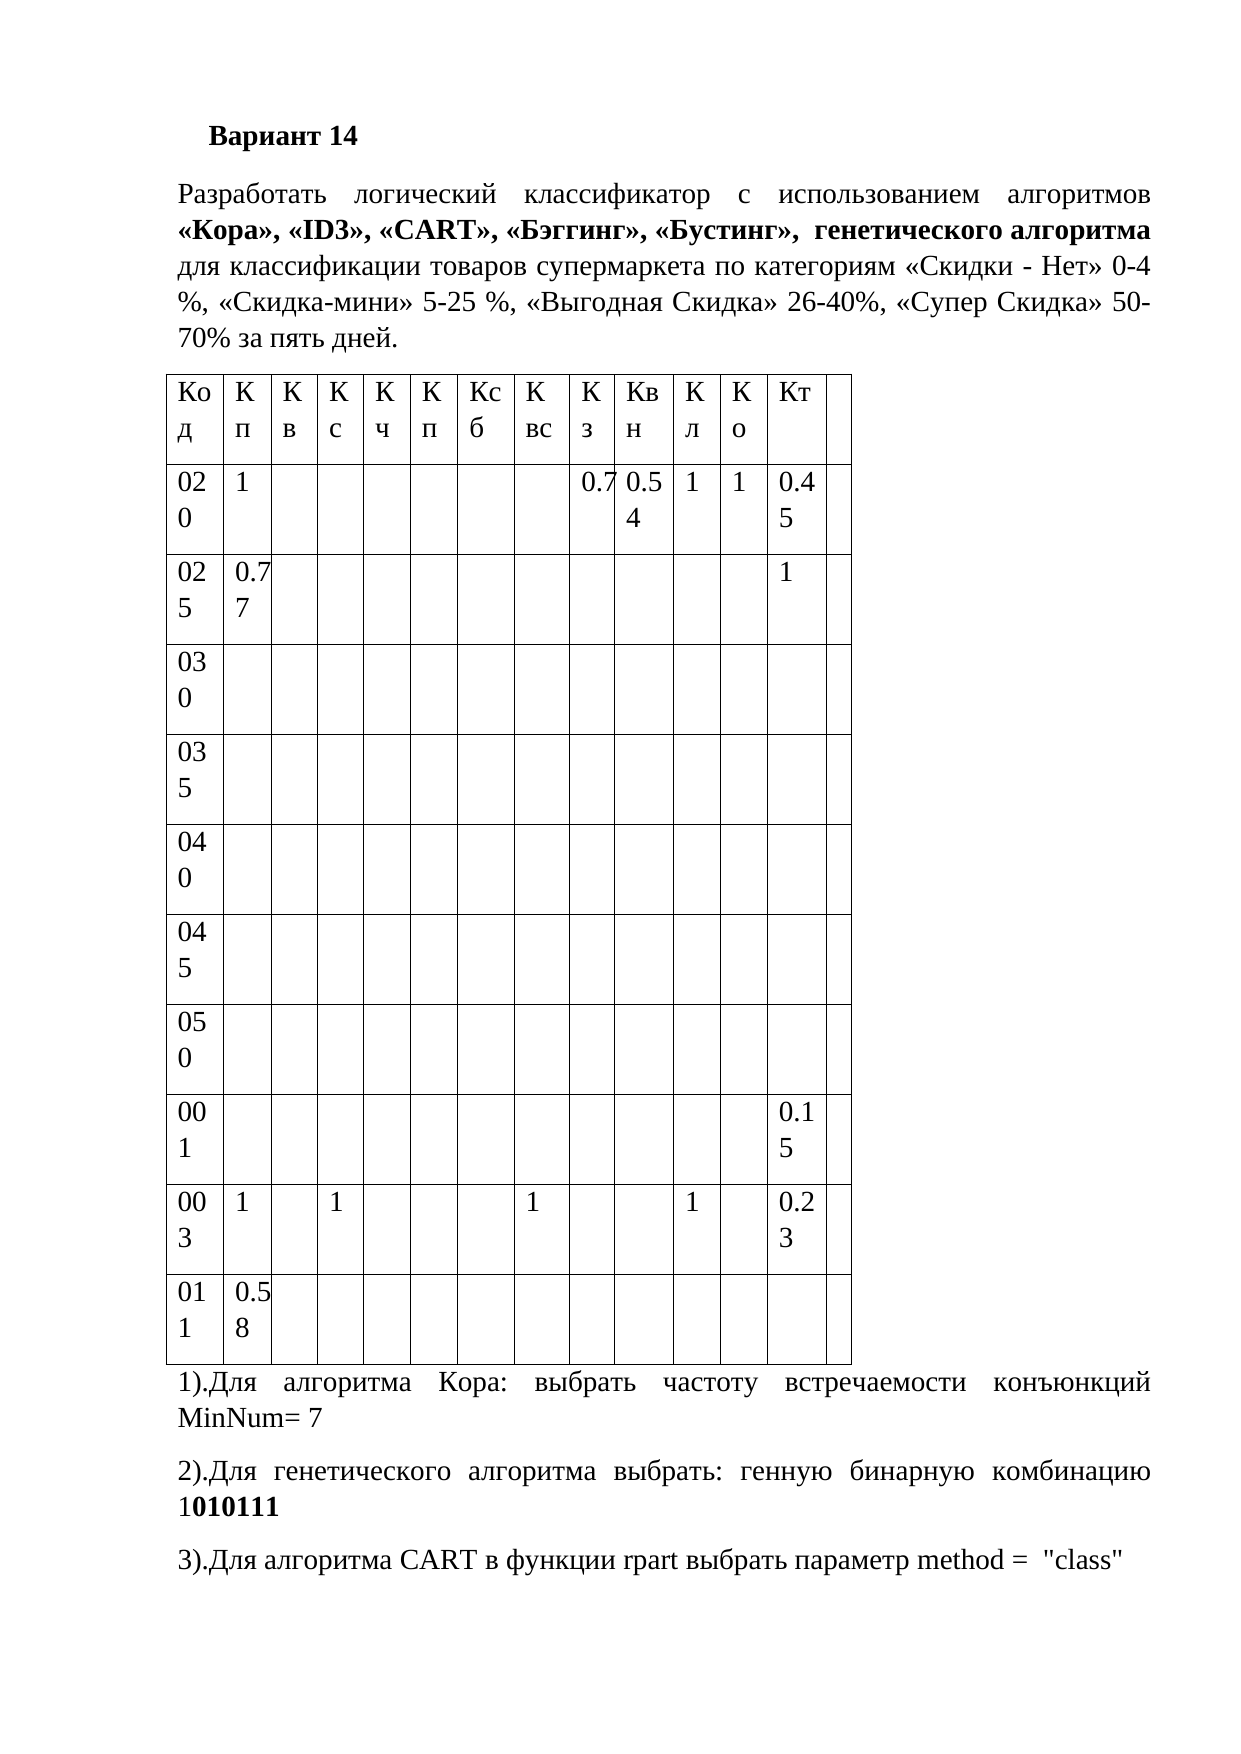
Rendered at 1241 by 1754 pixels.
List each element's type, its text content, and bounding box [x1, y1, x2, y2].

table_cell [515, 825, 569, 913]
table_cell 0.58 [224, 1275, 271, 1363]
table_cell [827, 1275, 851, 1363]
table_cell [318, 1095, 363, 1183]
table_cell [224, 645, 271, 733]
table_cell [272, 465, 317, 553]
table_cell [768, 915, 826, 1003]
table_cell [272, 1005, 317, 1093]
table_cell [827, 735, 851, 823]
table_cell 045 [167, 915, 223, 1003]
table_cell [827, 555, 851, 643]
table_header [827, 375, 851, 463]
table_header Квс [515, 375, 569, 463]
table_cell 0.45 [768, 465, 826, 553]
table_cell 020 [167, 465, 223, 553]
table_cell [674, 915, 720, 1003]
table_cell [458, 645, 514, 733]
table_cell [458, 465, 514, 553]
table_header Кп [411, 375, 457, 463]
table_cell [515, 555, 569, 643]
table_cell [411, 825, 457, 913]
table_cell [615, 1185, 673, 1273]
table_cell [674, 735, 720, 823]
table_cell [411, 645, 457, 733]
table_cell [721, 1095, 767, 1183]
table_cell [364, 555, 410, 643]
table_cell [721, 915, 767, 1003]
table_cell [827, 465, 851, 553]
table_cell [674, 1005, 720, 1093]
table_header Кс [318, 375, 363, 463]
table_cell [515, 1275, 569, 1363]
table_cell 1 [224, 465, 271, 553]
table_cell [272, 555, 317, 643]
table_cell [674, 645, 720, 733]
table_cell [318, 915, 363, 1003]
table_cell [515, 645, 569, 733]
table_cell 001 [167, 1095, 223, 1183]
table_cell [768, 735, 826, 823]
table_cell [615, 1005, 673, 1093]
table_cell [674, 1275, 720, 1363]
table_cell 1 [721, 465, 767, 553]
table_cell [615, 1275, 673, 1363]
table_cell [458, 735, 514, 823]
table_cell [570, 1275, 614, 1363]
table_cell [364, 915, 410, 1003]
table_cell [318, 1275, 363, 1363]
table_cell 0.7 [570, 465, 614, 553]
table_cell [411, 1185, 457, 1273]
table_cell [458, 1005, 514, 1093]
table_cell [570, 1095, 614, 1183]
table_cell [411, 465, 457, 553]
table_cell [827, 825, 851, 913]
table_cell [674, 825, 720, 913]
table_header Код [167, 375, 223, 463]
table_cell [570, 1005, 614, 1093]
table_cell 030 [167, 645, 223, 733]
table_cell 0.23 [768, 1185, 826, 1273]
table_cell [224, 1095, 271, 1183]
table_cell [318, 555, 363, 643]
table_header Кт [768, 375, 826, 463]
table_cell [721, 735, 767, 823]
table_cell [615, 915, 673, 1003]
table_cell [318, 465, 363, 553]
table_cell [615, 825, 673, 913]
table_header Квн [615, 375, 673, 463]
table_cell [458, 555, 514, 643]
table_header Ксб [458, 375, 514, 463]
table_cell [364, 1005, 410, 1093]
table_cell 0.77 [224, 555, 271, 643]
table_cell [272, 1185, 317, 1273]
table_cell [827, 915, 851, 1003]
table_cell [615, 555, 673, 643]
table_cell [318, 735, 363, 823]
table_cell [318, 825, 363, 913]
text 2).Для генетического алгоритма выбрать: генную бинарную комбинацию 1010111 [177, 1453, 1152, 1523]
table_cell [318, 1005, 363, 1093]
text 1).Для алгоритма Кора: выбрать частоту встречаемости конъюнкций MinNum= 7 [177, 1364, 1152, 1434]
table_header Ко [721, 375, 767, 463]
text Разработать логический классификатор с использованием алгоритмов «Кора», «ID3», «CART», «Бэггинг», «Бустинг», генетического алгоритма для классификации товаров супермаркета по категориям «Скидки - Нет» 0-4 %, «Скидка-мини» 5-25 %, «Выгодная Скидка» 26-40%, «Супер Скидка» 50-70% за пять дней. [177, 176, 1152, 354]
text Вариант 14 [177, 118, 1091, 152]
table_cell 050 [167, 1005, 223, 1093]
table_cell [364, 1275, 410, 1363]
table_cell [721, 1005, 767, 1093]
table_cell [458, 1095, 514, 1183]
table_cell [364, 825, 410, 913]
table_cell [827, 645, 851, 733]
table_cell [272, 915, 317, 1003]
table_cell [768, 1005, 826, 1093]
table_cell [458, 1185, 514, 1273]
table_cell 1 [768, 555, 826, 643]
table_cell [721, 1185, 767, 1273]
table_cell [570, 735, 614, 823]
table_cell [364, 645, 410, 733]
table_cell [272, 825, 317, 913]
table_cell [570, 825, 614, 913]
table_cell 1 [674, 465, 720, 553]
table_cell 1 [318, 1185, 363, 1273]
table_cell [364, 465, 410, 553]
table_cell [224, 915, 271, 1003]
table_cell 1 [224, 1185, 271, 1273]
table_cell [827, 1185, 851, 1273]
table_cell [224, 735, 271, 823]
table_cell [515, 465, 569, 553]
table_cell [768, 825, 826, 913]
table_cell [768, 1275, 826, 1363]
table_cell [674, 1095, 720, 1183]
table_cell 025 [167, 555, 223, 643]
table_cell [411, 915, 457, 1003]
table_header Кл [674, 375, 720, 463]
table_cell [224, 825, 271, 913]
table_header Кз [570, 375, 614, 463]
table_cell [411, 555, 457, 643]
table_cell [827, 1095, 851, 1183]
table_cell [411, 1005, 457, 1093]
table_cell 1 [515, 1185, 569, 1273]
table_cell 040 [167, 825, 223, 913]
table_cell 1 [674, 1185, 720, 1273]
table_cell 0.15 [768, 1095, 826, 1183]
table_cell [364, 735, 410, 823]
table_cell [570, 555, 614, 643]
table_cell [768, 645, 826, 733]
table_cell [615, 645, 673, 733]
table_cell [515, 1005, 569, 1093]
table_cell 0.54 [615, 465, 673, 553]
table_cell [458, 915, 514, 1003]
table_cell [272, 1095, 317, 1183]
table_cell [458, 1275, 514, 1363]
table_cell 035 [167, 735, 223, 823]
table_cell [411, 735, 457, 823]
table_cell [615, 735, 673, 823]
text 3).Для алгоритма CART в функции rpart выбрать параметр method = "class" [177, 1542, 1152, 1576]
table_cell [827, 1005, 851, 1093]
table_cell [615, 1095, 673, 1183]
table_header Кп [224, 375, 271, 463]
table_header Кч [364, 375, 410, 463]
table_cell [272, 645, 317, 733]
table_cell [570, 645, 614, 733]
table_cell [515, 1095, 569, 1183]
table_cell [411, 1275, 457, 1363]
table_header Кв [272, 375, 317, 463]
table_cell 003 [167, 1185, 223, 1273]
table_cell [318, 645, 363, 733]
table_cell [721, 555, 767, 643]
table_cell [674, 555, 720, 643]
table_cell [515, 915, 569, 1003]
table_cell [224, 1005, 271, 1093]
table_cell [272, 1275, 317, 1363]
table_cell [411, 1095, 457, 1183]
table_cell [458, 825, 514, 913]
table_cell [721, 825, 767, 913]
table_cell 011 [167, 1275, 223, 1363]
table_cell [721, 645, 767, 733]
table_cell [272, 735, 317, 823]
table_cell [721, 1275, 767, 1363]
table_cell [364, 1095, 410, 1183]
table_cell [570, 1185, 614, 1273]
table_cell [570, 915, 614, 1003]
table_cell [364, 1185, 410, 1273]
table_cell [515, 735, 569, 823]
